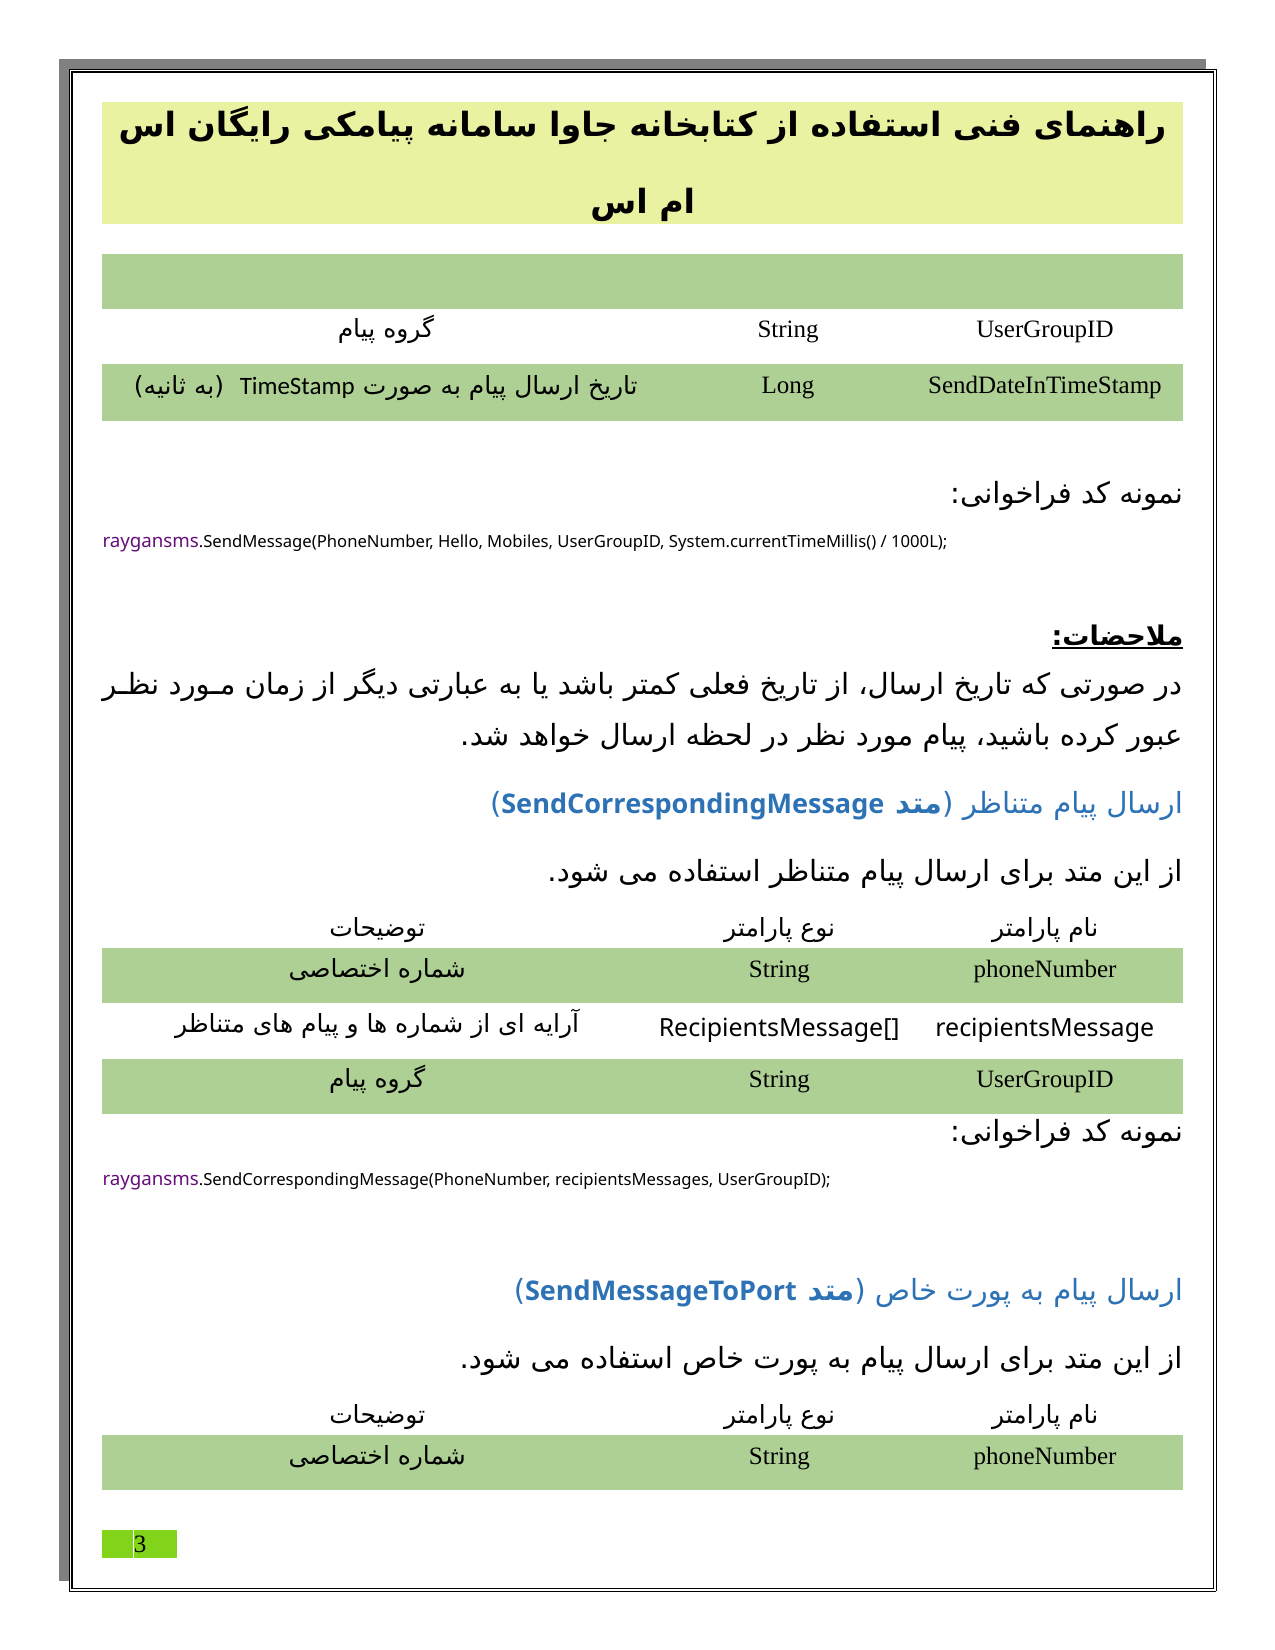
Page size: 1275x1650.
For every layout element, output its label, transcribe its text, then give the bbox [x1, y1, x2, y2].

text ملاحضات: [102, 620, 1183, 652]
table_cell UserGroupID [906, 309, 1183, 364]
text در صورتی که تاریخ ارسال، از تاریخ فعلی کمتر باشد یا به عبارتی دیگر از زمان مورد نظر عبور کرده باشید، پیام مورد نظر در لحظه ارسال خواهد شد. [102, 668, 1183, 753]
table_header توضیحات [102, 908, 652, 948]
table_cell تاریخ ارسال پیام به صورت TimeStamp (به ثانیه) [102, 364, 669, 421]
table_cell String [652, 1435, 906, 1490]
table_cell [669, 254, 906, 309]
table_cell recipientsMessage [906, 1004, 1183, 1059]
text ارسال پیام به پورت خاص (متد SendMessageToPort) [102, 1271, 1183, 1308]
table_header نوع پارامتر [652, 1395, 906, 1435]
table_cell String [669, 309, 906, 364]
table_cell گروه پیام [102, 309, 669, 364]
table_cell شماره اختصاصی [102, 948, 652, 1003]
table_cell SendDateInTimeStamp [906, 364, 1183, 421]
table_cell آرایه ای از شماره ها و پیام های متناظر [102, 1004, 652, 1059]
table_cell phoneNumber [906, 948, 1183, 1003]
table_header نوع پارامتر [652, 908, 906, 948]
text از این متد برای ارسال پیام متناظر استفاده می شود. [102, 854, 1183, 888]
table_cell phoneNumber [906, 1435, 1183, 1490]
table_cell String [652, 948, 906, 1003]
table_cell RecipientsMessage[] [652, 1004, 906, 1059]
table_cell [906, 254, 1183, 309]
text raygansms.SendCorrespondingMessage(PhoneNumber, recipientsMessages, UserGroupID); [102, 1165, 1183, 1190]
table_cell UserGroupID [906, 1059, 1183, 1114]
text ارسال پیام متناظر (متد SendCorrespondingMessage) [102, 784, 1183, 821]
table_header نام پارامتر [906, 908, 1183, 948]
text نمونه کد فراخوانی: [102, 1114, 1183, 1148]
text raygansms.SendMessage(PhoneNumber, Hello, Mobiles, UserGroupID, System.currentTimeMillis() / 1000L); [102, 527, 1183, 552]
table_header توضیحات [102, 1395, 652, 1435]
table_header نام پارامتر [906, 1395, 1183, 1435]
text نمونه کد فراخوانی: [102, 476, 1183, 510]
text از این متد برای ارسال پیام به پورت خاص استفاده می شود. [102, 1341, 1183, 1375]
table_cell Long [669, 364, 906, 421]
table_cell شماره اختصاصی [102, 1435, 652, 1490]
table_cell String [652, 1059, 906, 1114]
table_cell [102, 254, 669, 309]
table_cell گروه پیام [102, 1059, 652, 1114]
